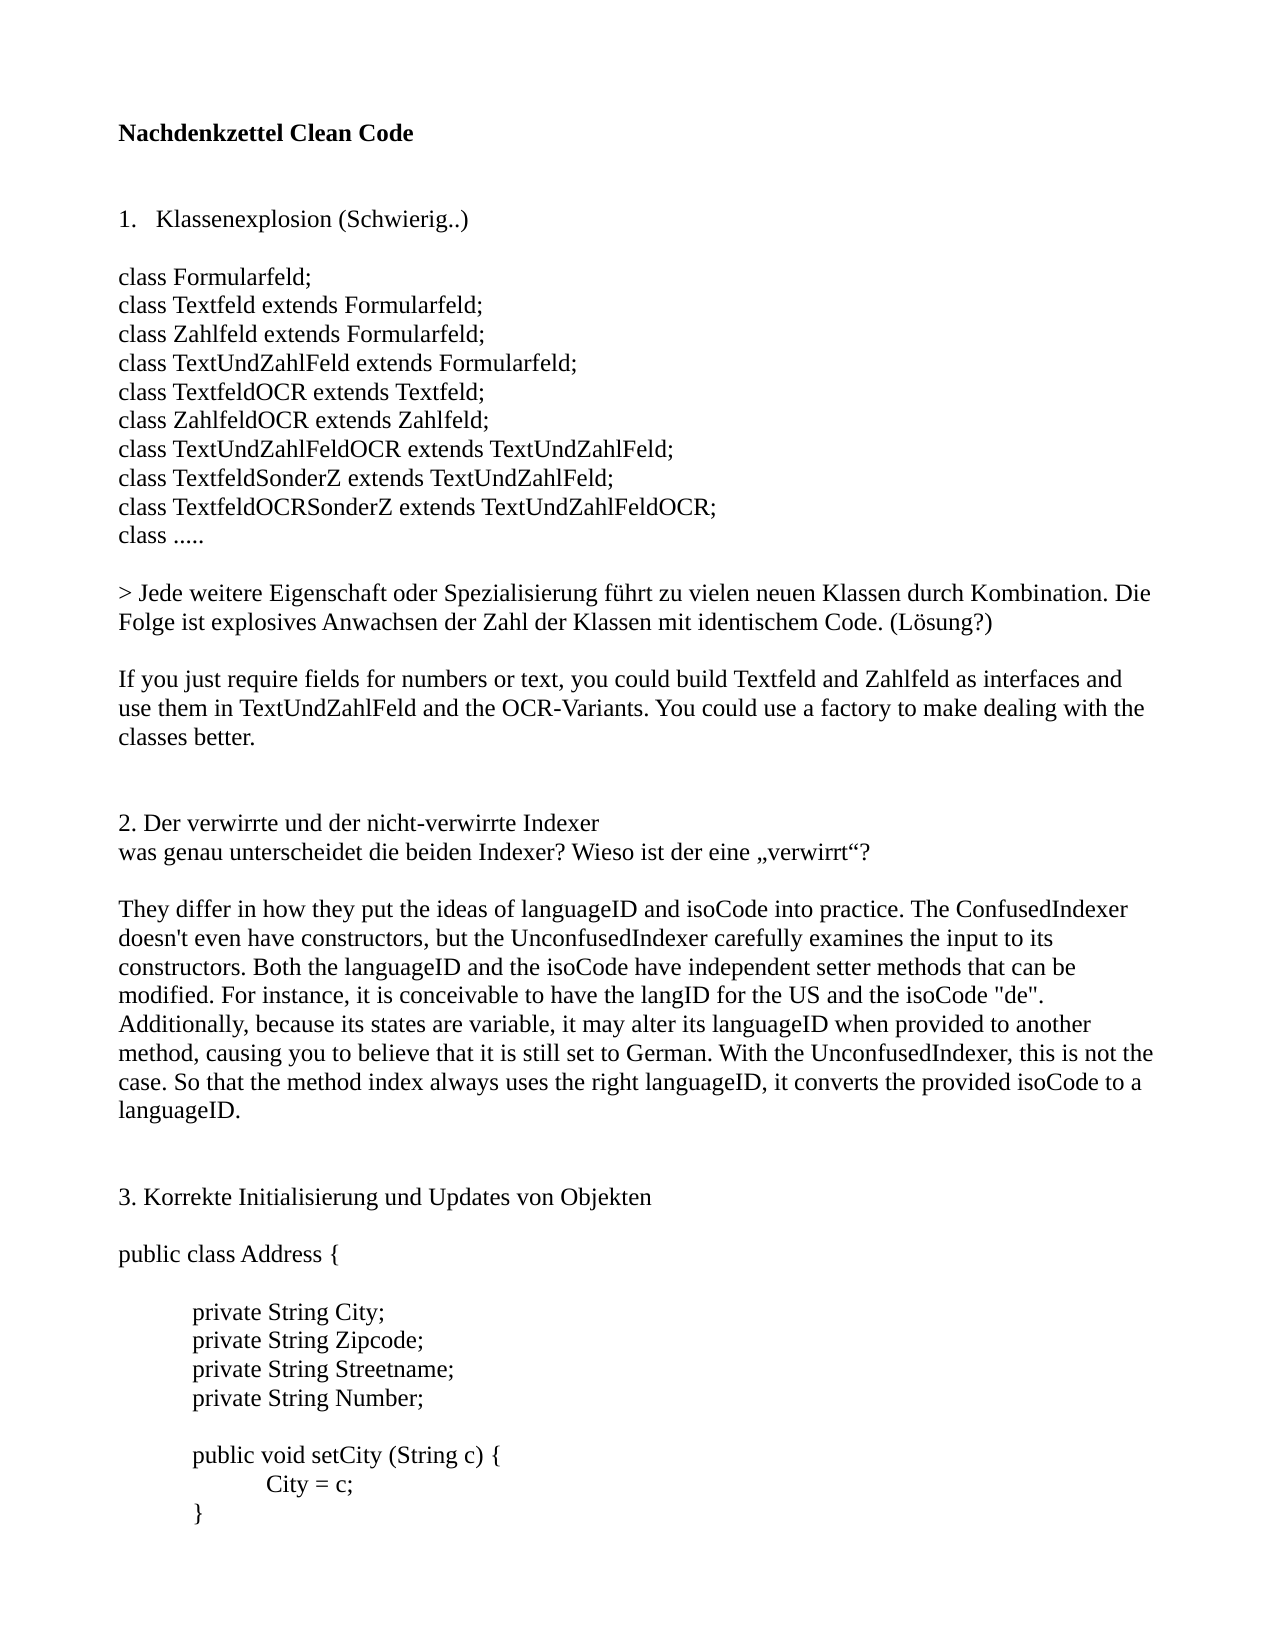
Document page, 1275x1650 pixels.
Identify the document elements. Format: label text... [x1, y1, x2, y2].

text private String Number; [118, 1383, 1157, 1412]
text class TextfeldOCR extends Textfeld; [118, 377, 1157, 406]
text class ZahlfeldOCR extends Zahlfeld; [118, 406, 1157, 434]
text class TextfeldSonderZ extends TextUndZahlFeld; [118, 463, 1157, 492]
text 3. Korrekte Initialisierung und Updates von Objekten [118, 1182, 1157, 1211]
text public class Address { [118, 1239, 1157, 1268]
text public void setCity (String c) { [118, 1441, 1157, 1469]
text private String Streetname; [118, 1354, 1157, 1383]
text class Zahlfeld extends Formularfeld; [118, 319, 1157, 348]
text 1. Klassenexplosion (Schwierig..) [118, 204, 1157, 233]
text class TextUndZahlFeld extends Formularfeld; [118, 348, 1157, 377]
text class TextfeldOCRSonderZ extends TextUndZahlFeldOCR; [118, 492, 1157, 521]
text class Formularfeld; [118, 262, 1157, 291]
text class ..... [118, 521, 1157, 549]
text was genau unterscheidet die beiden Indexer? Wieso ist der eine „verwirrt“? [118, 837, 1157, 866]
text 2. Der verwirrte und der nicht-verwirrte Indexer [118, 808, 1157, 837]
text private String City; [118, 1297, 1157, 1326]
text > Jede weitere Eigenschaft oder Spezialisierung führt zu vielen neuen Klassen durch Kombination. Die Folge ist explosives Anwachsen der Zahl der Klassen mit identischem Code. (Lösung?) [118, 578, 1157, 636]
text Nachdenkzettel Clean Code [118, 118, 1157, 147]
text City = c; [118, 1469, 1157, 1498]
text } [118, 1498, 1157, 1527]
text private String Zipcode; [118, 1326, 1157, 1354]
text class Textfeld extends Formularfeld; [118, 291, 1157, 319]
text They differ in how they put the ideas of languageID and isoCode into practice. The ConfusedIndexer doesn't even have constructors, but the UnconfusedIndexer carefully examines the input to its constructors. Both the languageID and the isoCode have independent setter methods that can be modified. For instance, it is conceivable to have the langID for the US and the isoCode "de". Additionally, because its states are variable, it may alter its languageID when provided to another method, causing you to believe that it is still set to German. With the UnconfusedIndexer, this is not the case. So that the method index always uses the right languageID, it converts the provided isoCode to a languageID. [118, 894, 1157, 1124]
text class TextUndZahlFeldOCR extends TextUndZahlFeld; [118, 434, 1157, 463]
text If you just require fields for numbers or text, you could build Textfeld and Zahlfeld as interfaces and use them in TextUndZahlFeld and the OCR-Variants. You could use a factory to make dealing with the classes better. [118, 664, 1157, 751]
